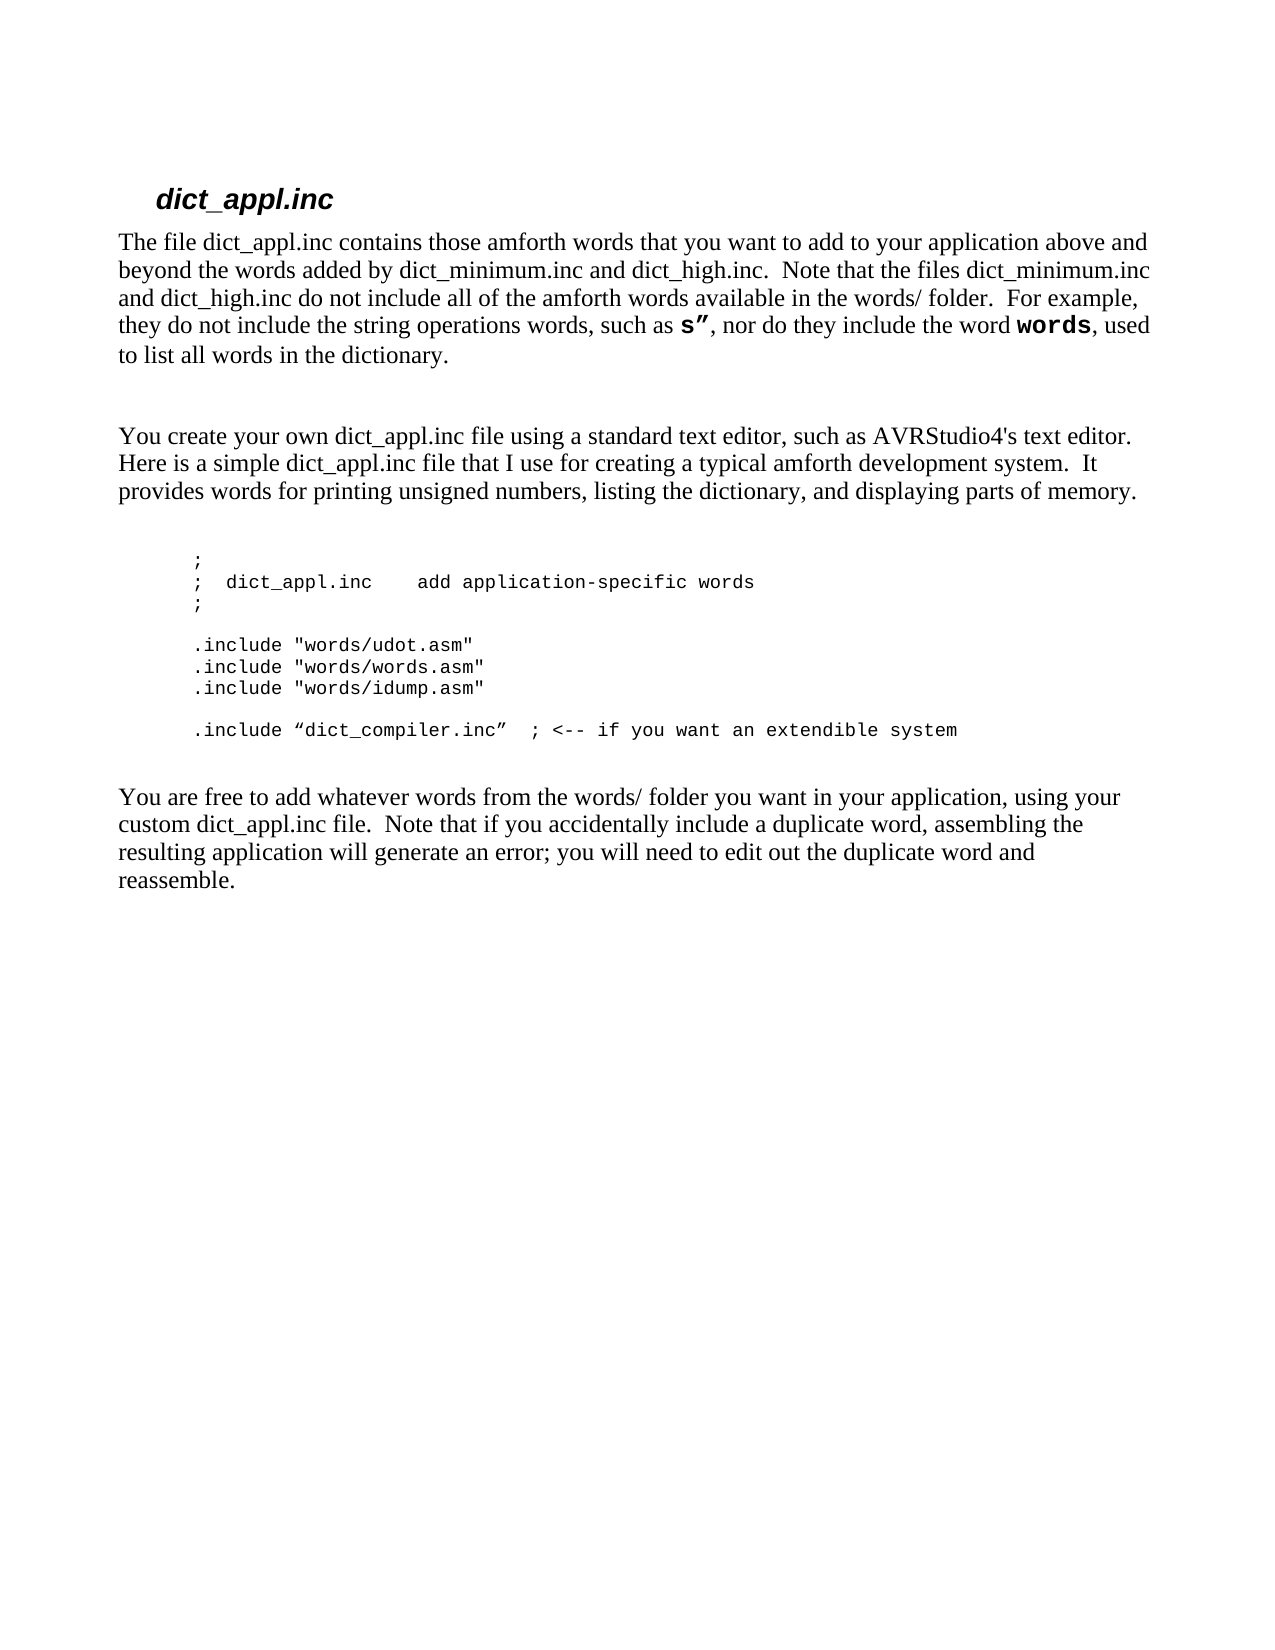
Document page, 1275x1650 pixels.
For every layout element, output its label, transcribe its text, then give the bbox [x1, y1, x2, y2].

text ; dict_appl.inc add application-specific words [192, 572, 1157, 594]
text You are free to add whatever words from the words/ folder you want in your application, using your custom dict_appl.inc file. Note that if you accidentally include a duplicate word, assembling the resulting application will generate an error; you will need to edit out the duplicate word and reassemble. [118, 783, 1157, 893]
subtitle dict_appl.inc [118, 183, 1157, 216]
text .include "words/udot.asm" [192, 636, 1157, 657]
text .include “dict_compiler.inc” ; <-- if you want an extendible system [192, 721, 1157, 742]
text .include "words/words.asm" .include "words/idump.asm" [192, 657, 1157, 700]
text You create your own dict_appl.inc file using a standard text editor, such as AVRStudio4's text editor. Here is a simple dict_appl.inc file that I use for creating a typical amforth development system. It provides words for printing unsigned numbers, listing the dictionary, and displaying parts of memory. [118, 422, 1157, 505]
text The file dict_appl.inc contains those amforth words that you want to add to your application above and beyond the words added by dict_minimum.inc and dict_high.inc. Note that the files dict_minimum.inc and dict_high.inc do not include all of the amforth words available in the words/ folder. For example, they do not include the string operations words, such as s”, nor do they include the word words, used to list all words in the dictionary. [118, 228, 1157, 369]
text ; [192, 594, 1157, 615]
text ; [192, 551, 1157, 572]
